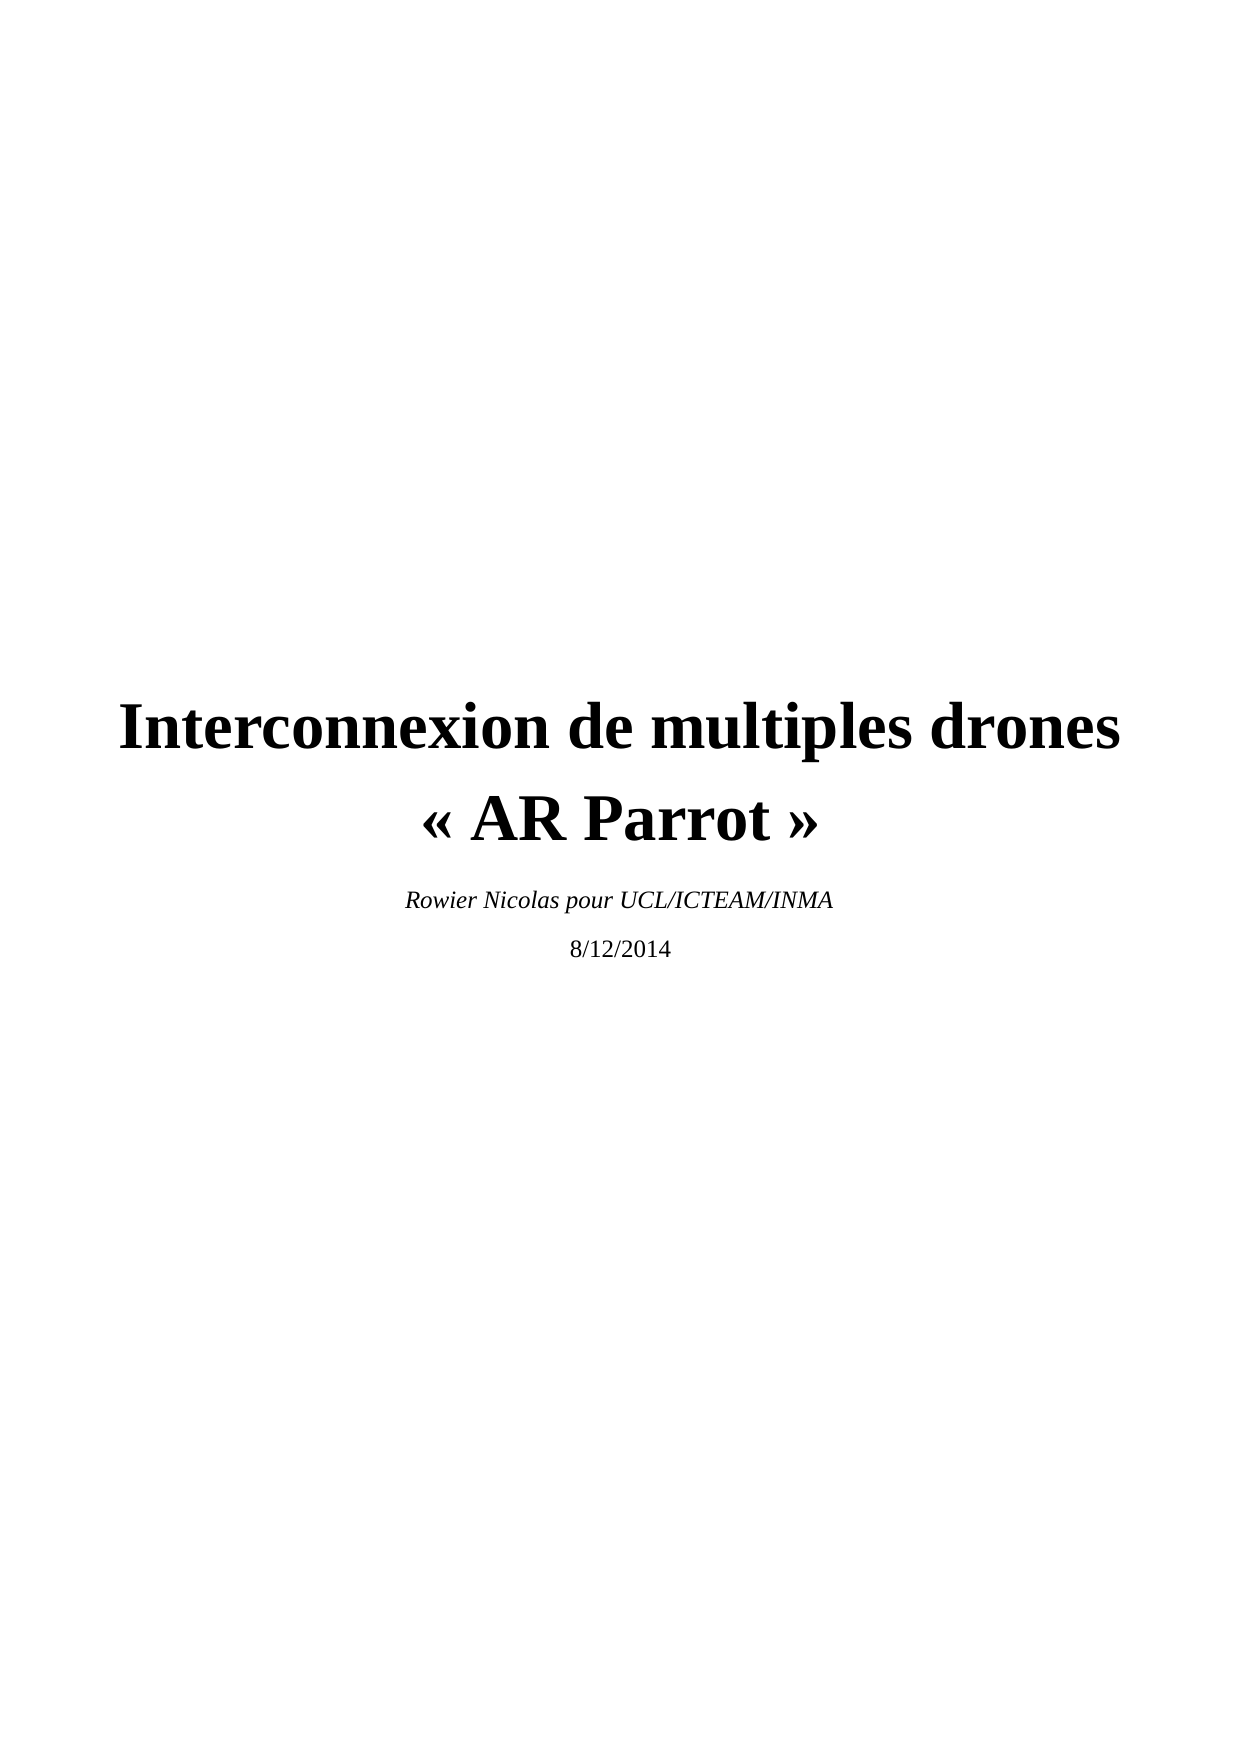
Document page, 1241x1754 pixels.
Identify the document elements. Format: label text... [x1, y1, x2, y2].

subtitle Rowier Nicolas pour UCL/ICTEAM/INMA [118, 885, 1122, 913]
subtitle 8/12/2014 [118, 934, 1122, 962]
subtitle Interconnexion de multiples drones « AR Parrot » [118, 686, 1122, 855]
